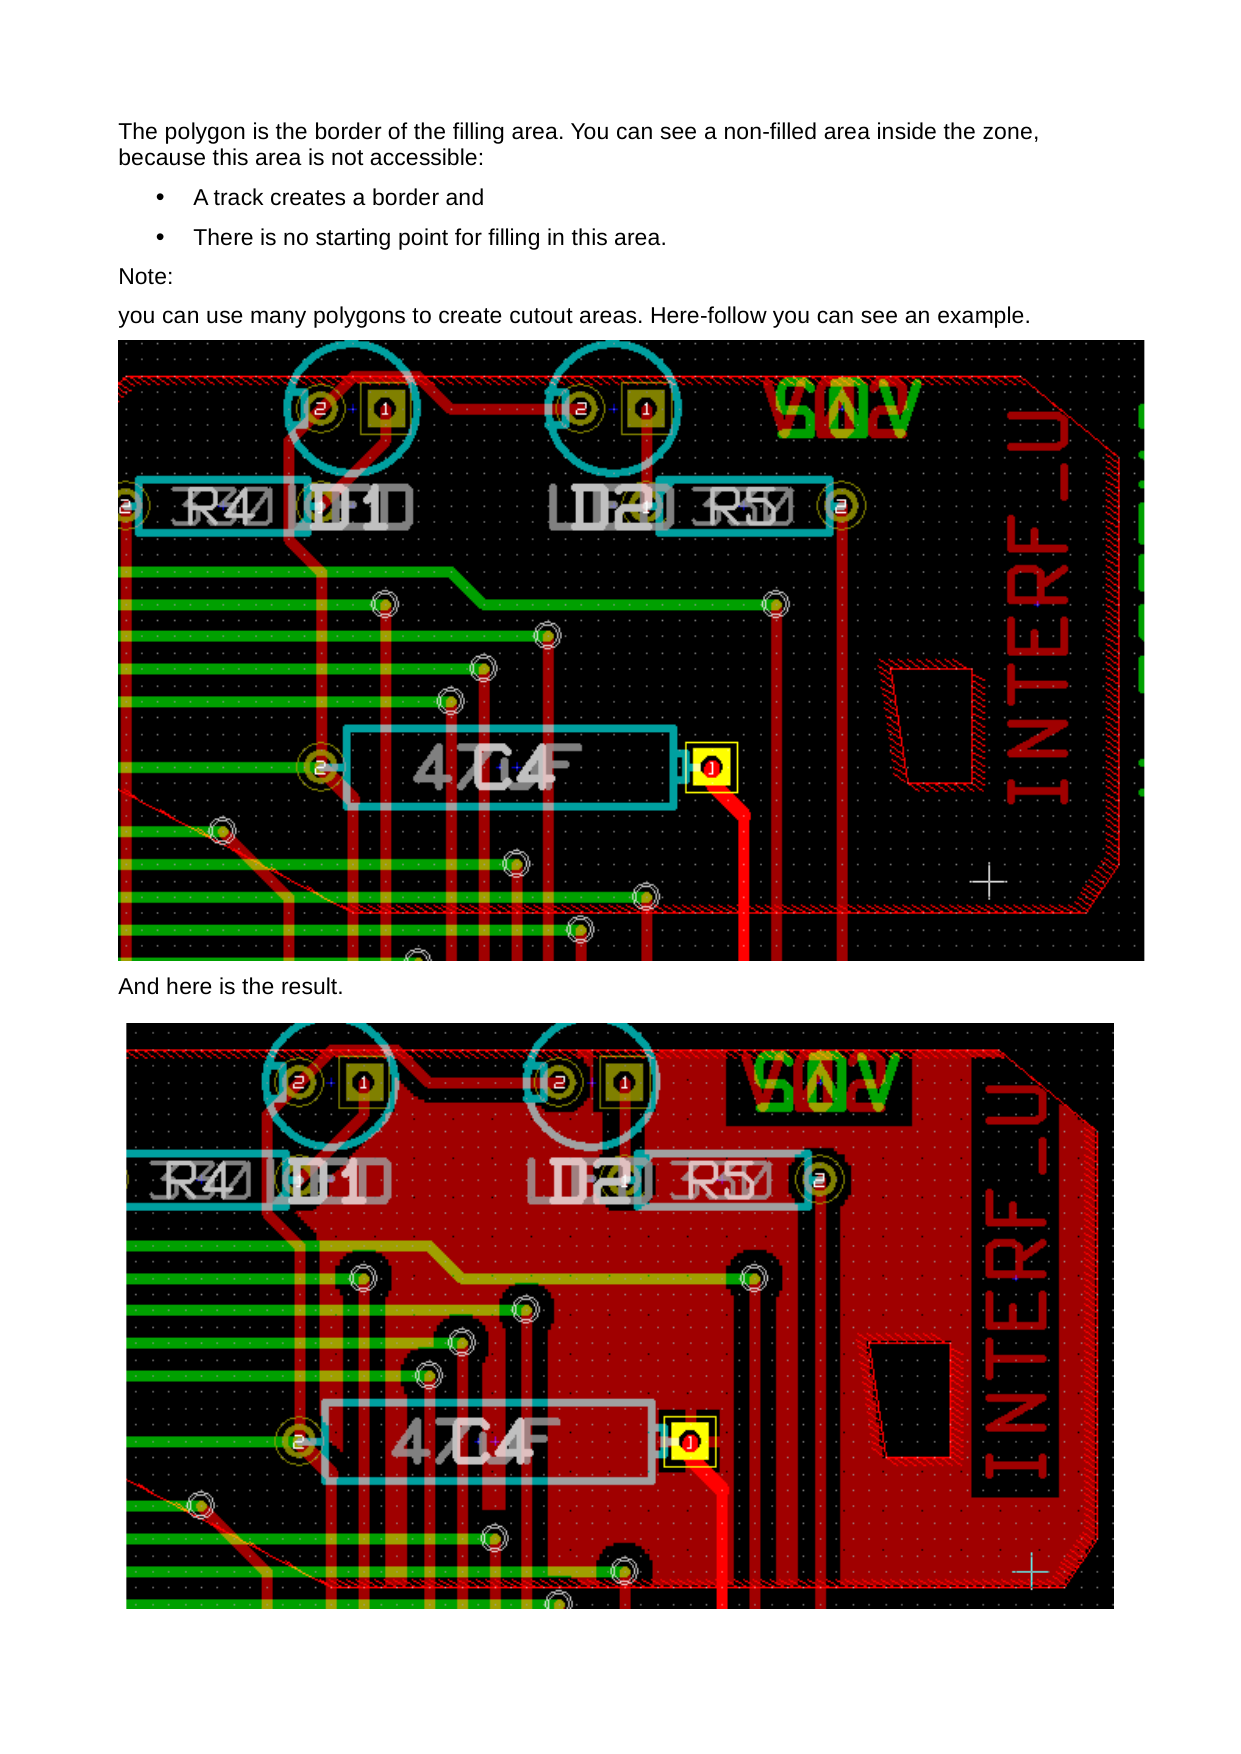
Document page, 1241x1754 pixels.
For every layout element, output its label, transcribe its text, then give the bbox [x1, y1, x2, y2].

text Note: [118, 264, 1122, 290]
text And here is the result. [118, 973, 1122, 999]
picture [118, 340, 1145, 961]
text The polygon is the border of the filling area. You can see a non-filled area inside the zone, because this area is not accessible: [118, 118, 1122, 170]
list There is no starting point for filling in this area. [156, 223, 1122, 251]
list A track creates a border and [156, 183, 1122, 211]
text you can use many polygons to create cutout areas. Here-follow you can see an example. [118, 302, 1122, 328]
picture [126, 1023, 1114, 1609]
